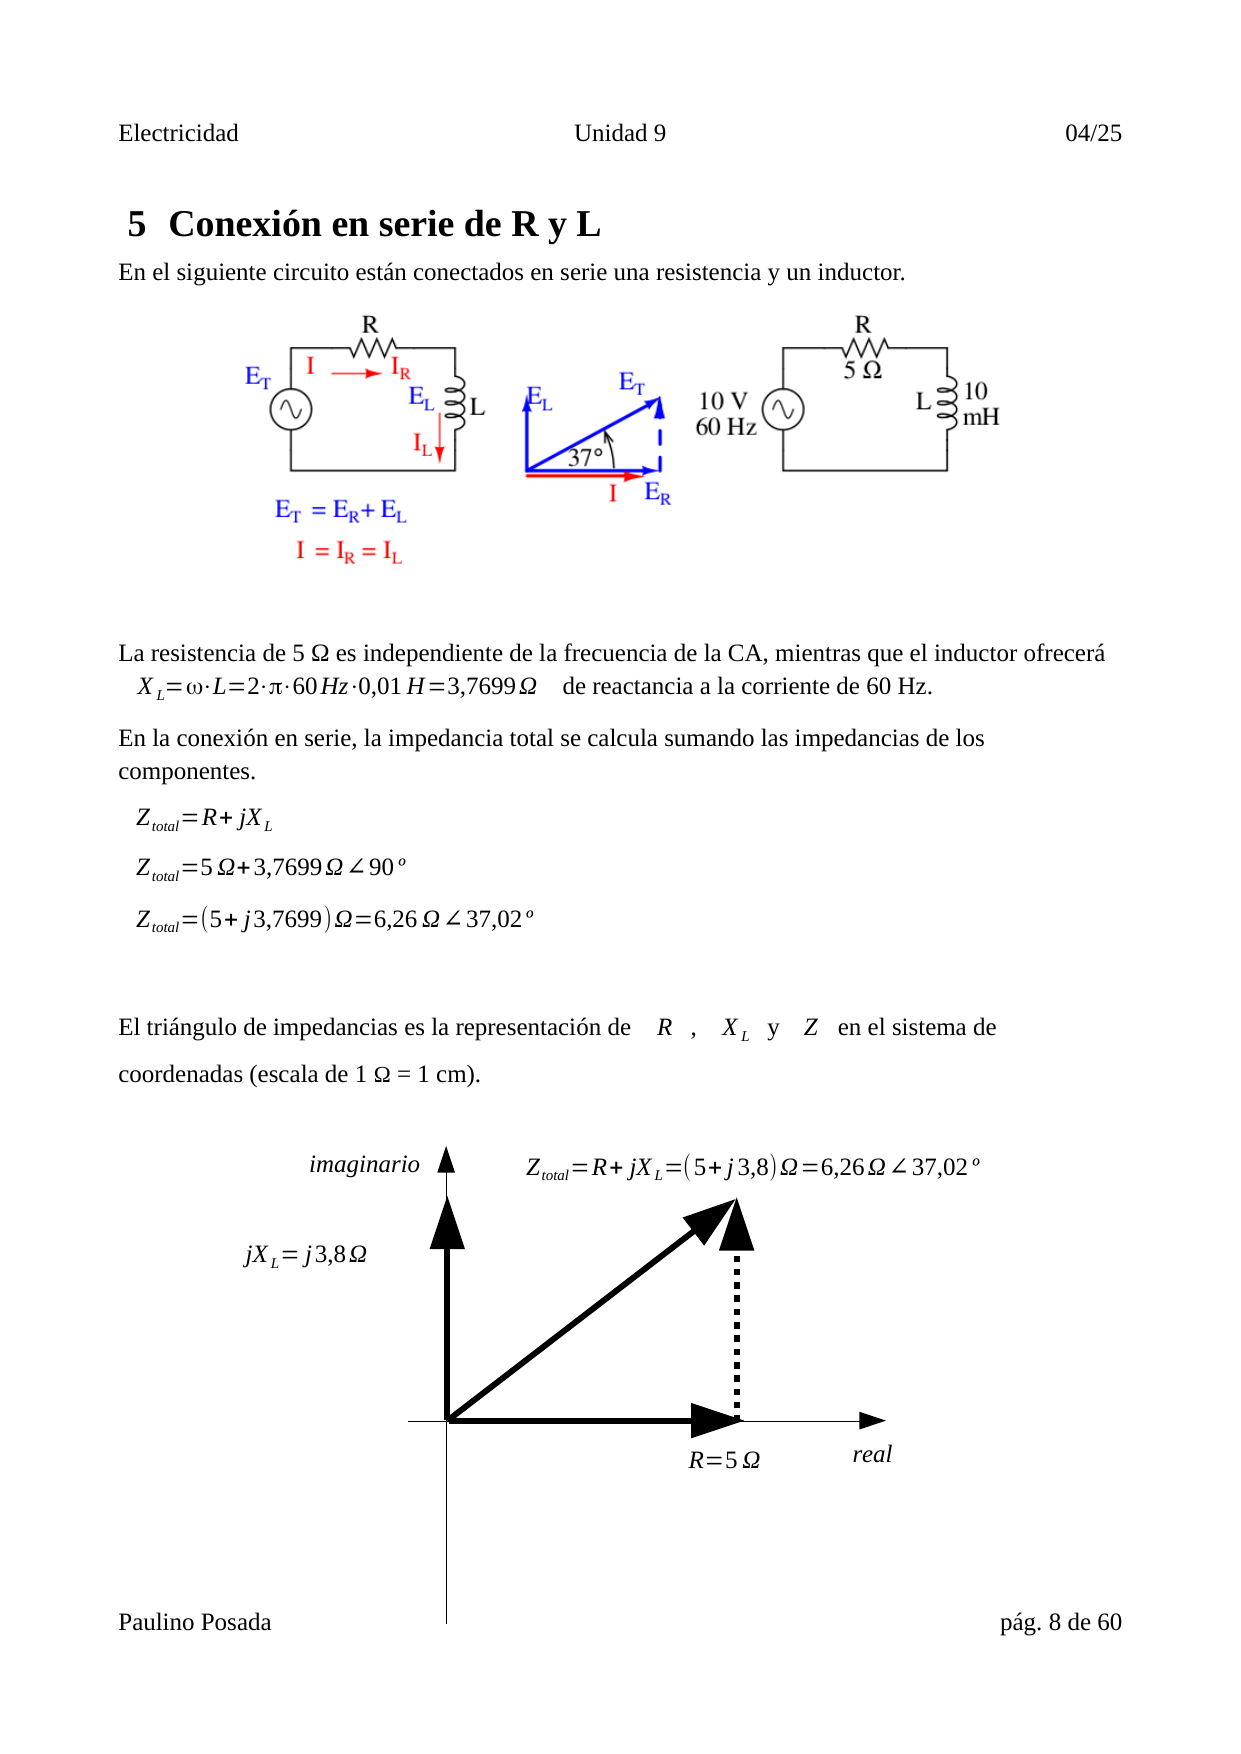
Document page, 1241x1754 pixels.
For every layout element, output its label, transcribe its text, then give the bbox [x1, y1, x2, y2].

picture [225, 305, 1015, 567]
text En la conexión en serie, la impedancia total se calcula sumando las impedancias de los componentes. [118, 723, 1122, 784]
subtitle Conexión en serie de R y L [118, 201, 1122, 245]
text La resistencia de 5 Ω es independiente de la frecuencia de la CA, mientras que el inductor ofrecerá de reactancia a la corriente de 60 Hz. [118, 638, 1122, 704]
text El triángulo de impedancias es la representación de , y en el sistema de coordenadas (escala de 1 Ω = 1 cm). [118, 1012, 1122, 1088]
text En el siguiente circuito están conectados en serie una resistencia y un inductor. [118, 257, 1122, 286]
